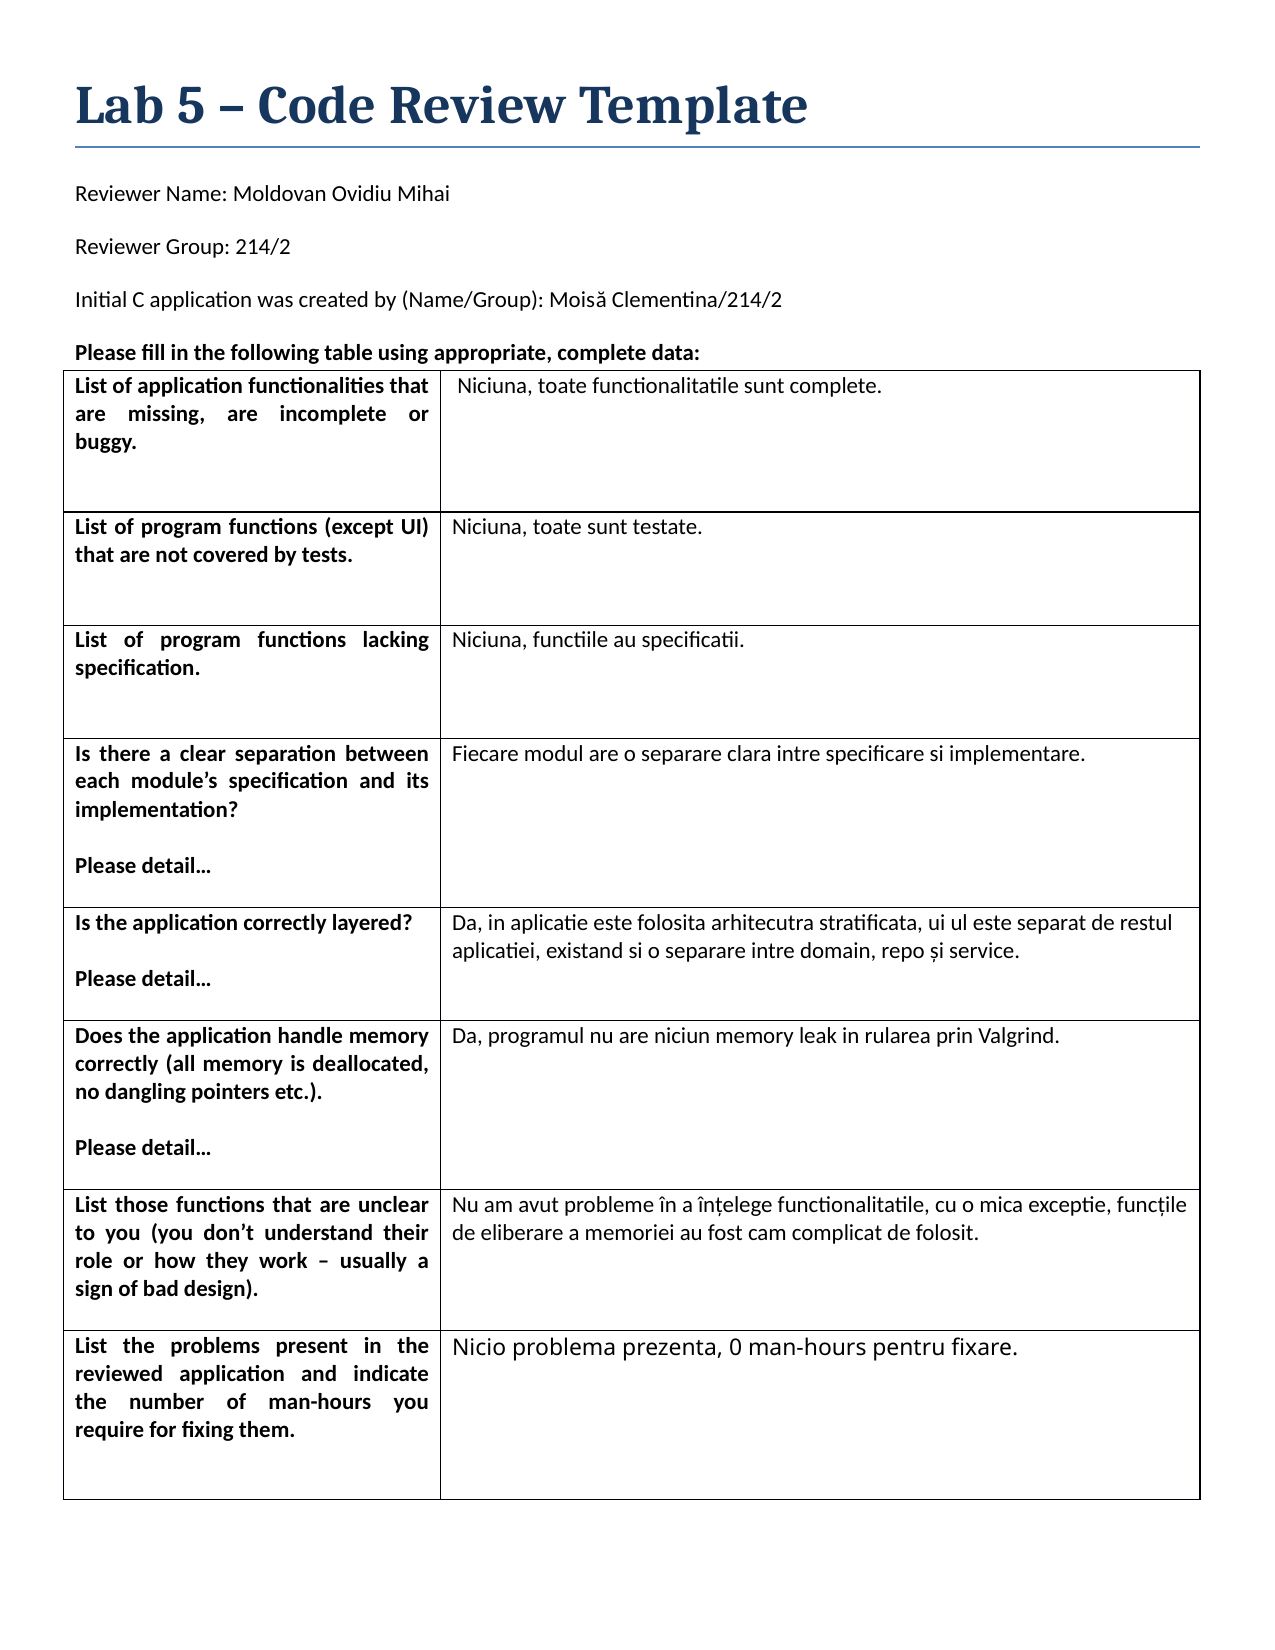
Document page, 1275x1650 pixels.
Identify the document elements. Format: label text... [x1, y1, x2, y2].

table_cell List those functions that are unclear to you (you don’t understand their role or how they work – usually a sign of bad design). [64, 1190, 440, 1330]
text Reviewer Group: 214/2 [75, 232, 1200, 260]
table_cell Niciuna, toate sunt testate. [441, 513, 1199, 624]
table_cell Da, in aplicatie este folosita arhitecutra stratificata, ui ul este separat de restul aplicatiei, existand si o separare intre domain, repo și service. [441, 908, 1199, 1020]
table_cell Nu am avut probleme în a înțelege functionalitatile, cu o mica exceptie, funcțile de eliberare a memoriei au fost cam complicat de folosit. [441, 1190, 1199, 1330]
table_cell Does the application handle memory correctly (all memory is deallocated, no dangling pointers etc.). Please detail… [64, 1021, 440, 1189]
table_header Niciuna, toate functionalitatile sunt complete. [441, 371, 1199, 511]
table_cell List the problems present in the reviewed application and indicate the number of man-hours you require for fixing them. [64, 1331, 440, 1499]
table_cell List of program functions lacking specification. [64, 626, 440, 738]
table_header List of application functionalities that are missing, are incomplete or buggy. [64, 371, 440, 511]
text Initial C application was created by (Name/Group): Moisă Clementina/214/2 [75, 285, 1200, 313]
text Please fill in the following table using appropriate, complete data: [75, 338, 1200, 366]
text Reviewer Name: Moldovan Ovidiu Mihai [75, 179, 1200, 207]
table_cell Niciuna, functiile au specificatii. [441, 626, 1199, 738]
table_cell Is the application correctly layered? Please detail… [64, 908, 440, 1020]
table_cell Da, programul nu are niciun memory leak in rularea prin Valgrind. [441, 1021, 1199, 1189]
title Lab 5 – Code Review Template [75, 75, 1200, 146]
table_cell Fiecare modul are o separare clara intre specificare si implementare. [441, 739, 1199, 907]
table_cell Is there a clear separation between each module’s specification and its implementation? Please detail… [64, 739, 440, 907]
table_cell List of program functions (except UI) that are not covered by tests. [64, 513, 440, 624]
table_cell Nicio problema prezenta, 0 man-hours pentru fixare. [441, 1331, 1199, 1499]
